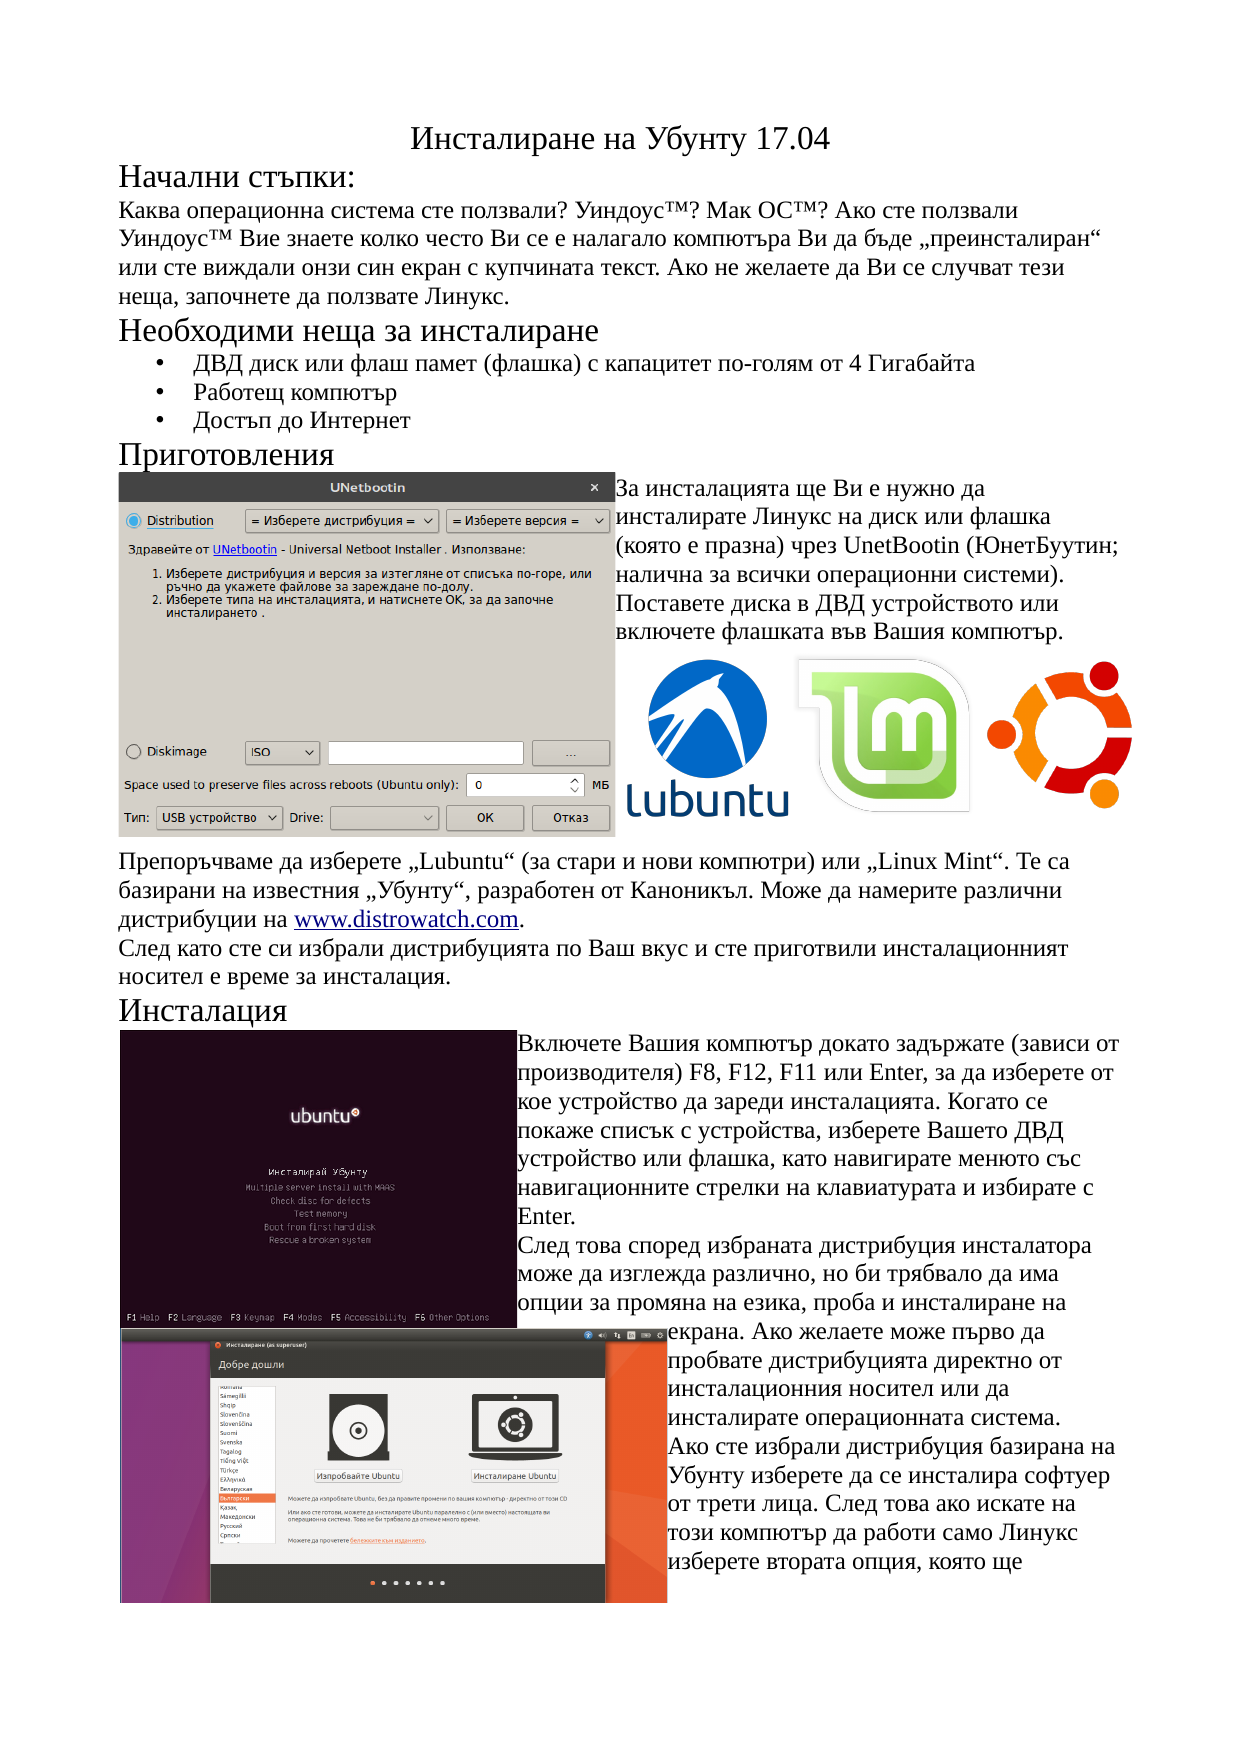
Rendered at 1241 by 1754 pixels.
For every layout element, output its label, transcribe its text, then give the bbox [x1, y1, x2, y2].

text Препоръчваме да изберете „Lubuntu“ (за стари и нови компютри) или „Linux Mint“. Те са базирани на известния „Убунту“, разработен от Каноникъл. Може да намерите различни дистрибуции на www.distrowatch.com. [118, 674, 1122, 933]
text След като сте си избрали дистрибуцията по Ваш вкус и сте приготвили инсталационният носител е време за инсталация. Инсталация [118, 933, 1122, 1028]
text Необходими неща за инсталиране [118, 310, 1122, 348]
text Ако сте избрали дистрибуция базирана на Убунту изберете да се инсталира софтуер от трети лица. След това ако искате на този компютър да работи само Линукс изберете втората опция, която ще [668, 1431, 1122, 1575]
text Начални стъпки: [118, 156, 1122, 195]
list ДВД диск или флаш памет (флашка) с капацитет по-голям от 4 Гигабайта [156, 348, 1122, 377]
text Инсталиране на Убунту 17.04 [118, 118, 1122, 156]
list Достъп до Интернет [156, 406, 1122, 434]
list Работещ компютър [156, 377, 1122, 406]
text Включете Вашия компютър докато задържате (зависи от производителя) F8, F12, F11 или Enter, за да изберете от кое устройство да зареди инсталацията. Когато се покаже списък с устройства, изберете Вашето ДВД устройство или флашка, като навигирате менюто със навигационните стрелки на клавиатурата и избирате с Enter. [118, 1028, 1122, 1230]
text След това според избраната дистрибуция инсталатора може да изглежда различно, но би трябвало да има опции за промяна на езика, проба и инсталиране на екрана. Ако желаете може първо да пробвате дистрибуцията директно от инсталационния носител или да инсталирате операционната система. [518, 1230, 1122, 1431]
picture [118, 472, 616, 837]
text Каква операционна система сте ползвали? Уиндоус™? Мак ОС™? Ако сте ползвали Уиндоус™ Вие знаете колко често Ви се е налагало компютъра Ви да бъде „преинсталиран“ или сте виждали онзи син екран с купчината текст. Ако не желаете да Ви се случват тези неща, започнете да ползвате Линукс. [118, 195, 1122, 310]
text Приготовления [118, 434, 1122, 473]
picture [621, 651, 1144, 823]
text За инсталацията ще Ви е нужно да инсталирате Линукс на диск или флашка (която е празна) чрез UnetBootin (ЮнетБуутин; налична за всички операционни системи). Поставете диска в ДВД устройството или включете флашката във Вашия компютър. [616, 473, 1122, 645]
picture [120, 1030, 668, 1603]
